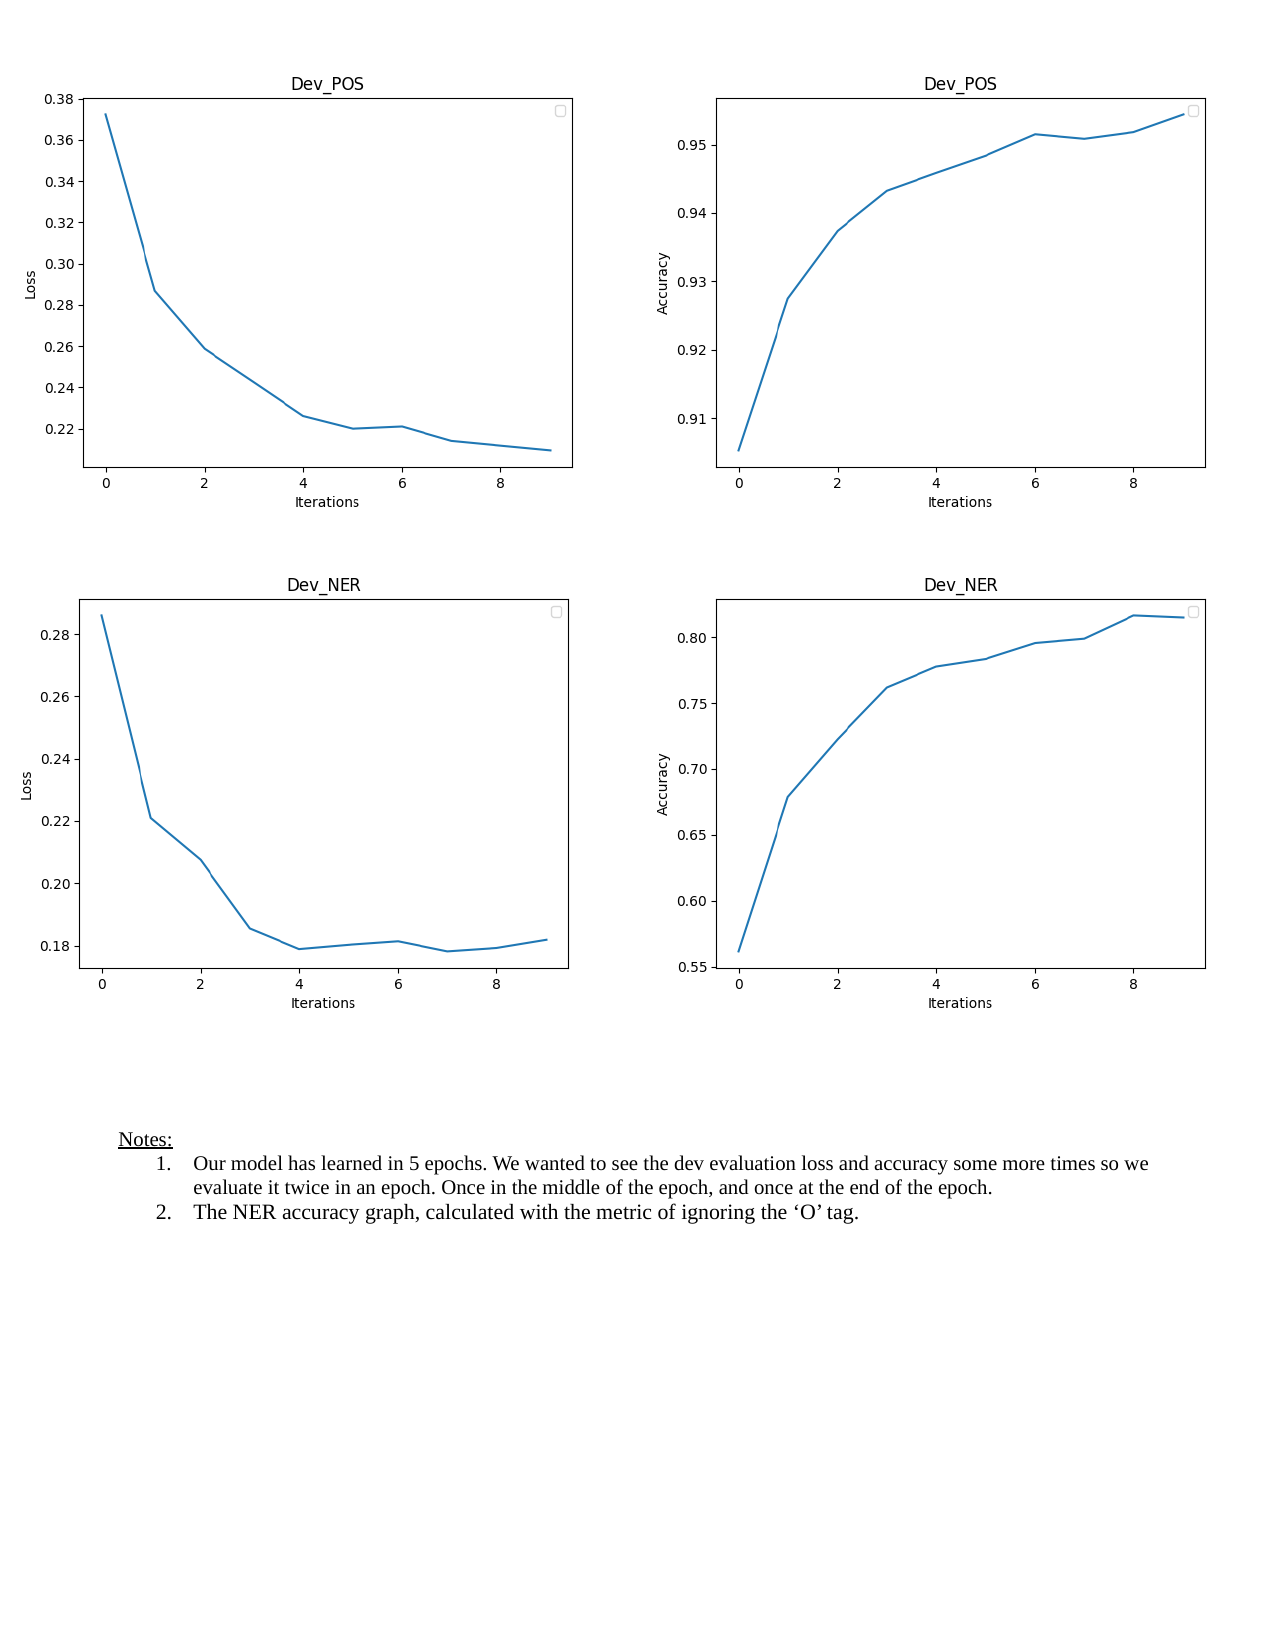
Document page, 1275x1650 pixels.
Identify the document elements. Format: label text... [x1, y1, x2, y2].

list The NER accuracy graph, calculated with the metric of ignoring the ‘O’ tag. [156, 1199, 1157, 1224]
picture [4, 40, 635, 521]
list Our model has learned in 5 epochs. We wanted to see the dev evaluation loss and accuracy some more times so we evaluate it twice in an epoch. Once in the middle of the epoch, and once at the end of the epoch. [156, 1151, 1157, 1199]
picture [0, 541, 630, 1022]
picture [637, 541, 1268, 1022]
picture [637, 40, 1268, 521]
text Notes: [118, 1126, 1157, 1151]
